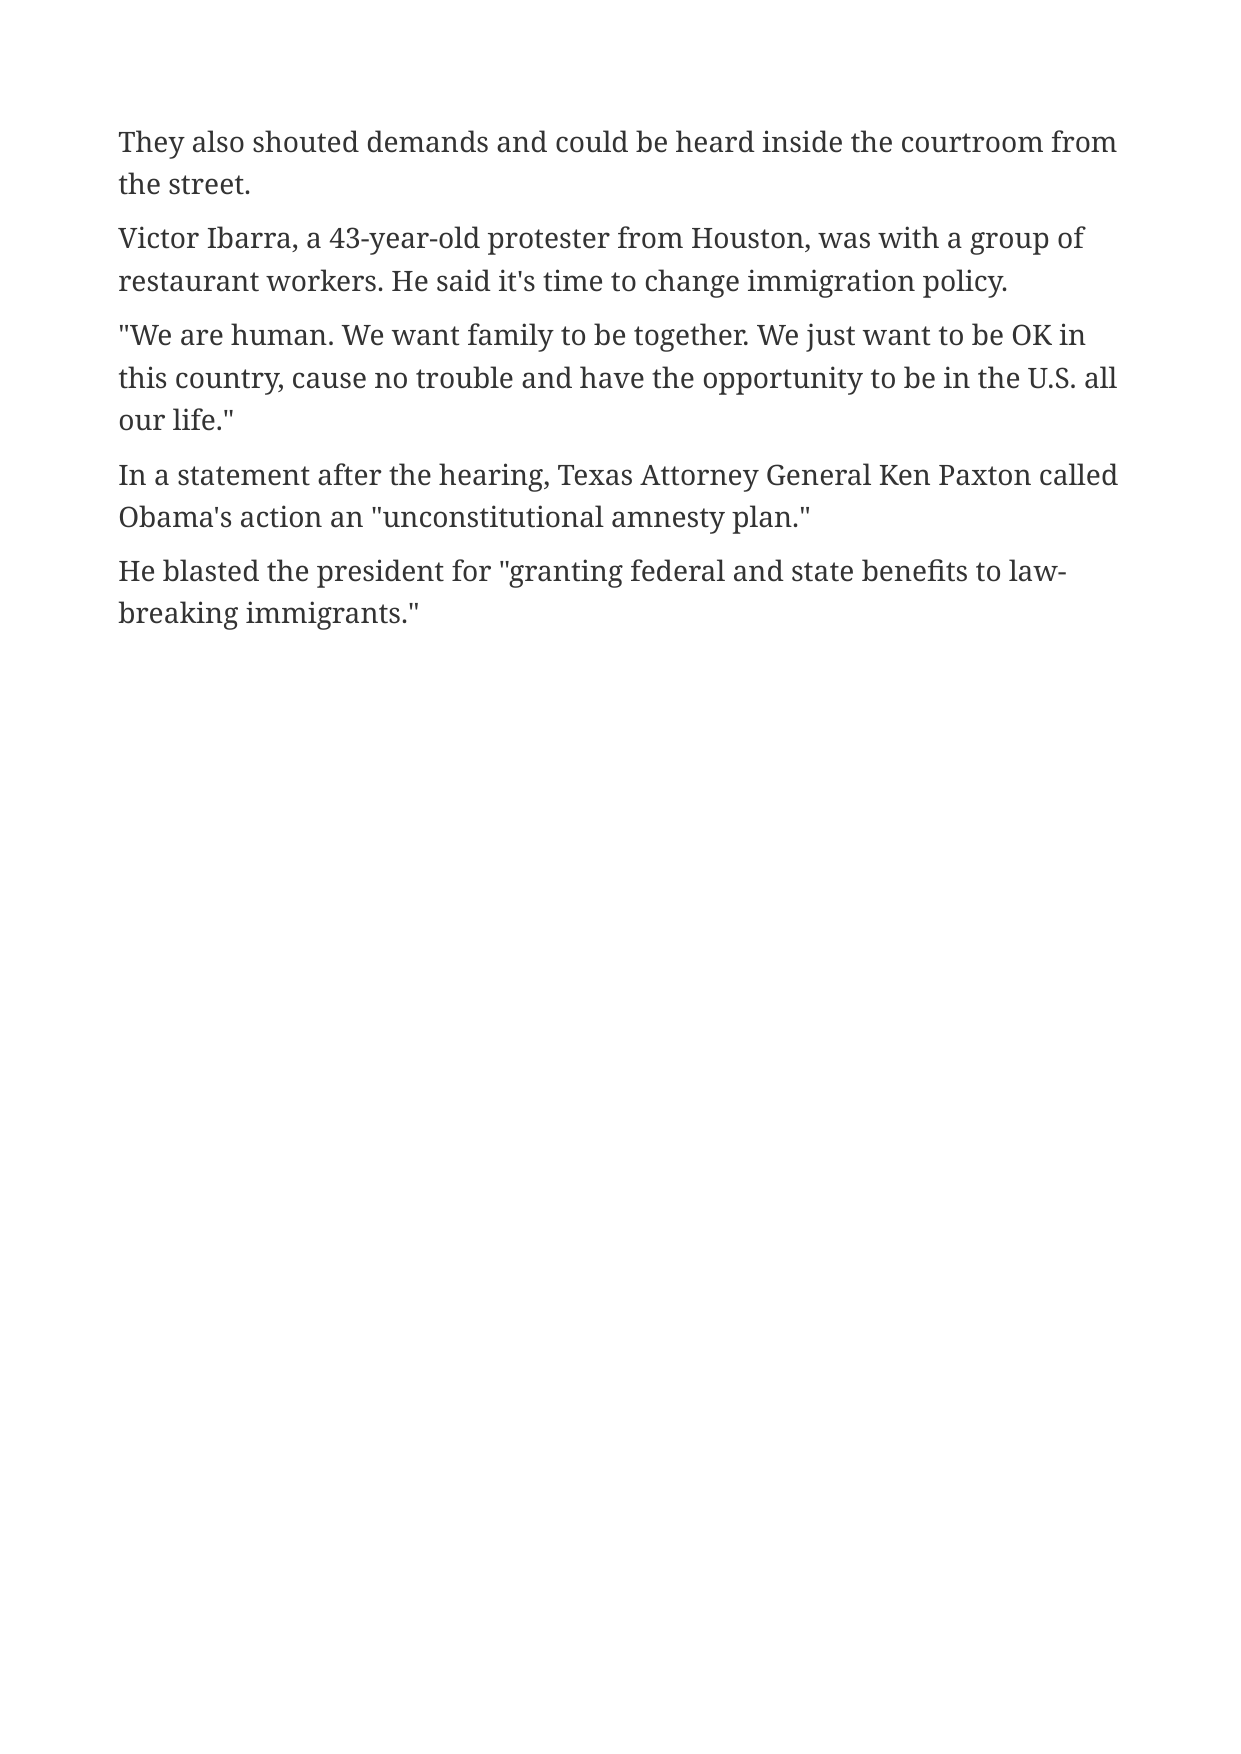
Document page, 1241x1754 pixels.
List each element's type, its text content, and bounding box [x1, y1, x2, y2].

text "We are human. We want family to be together. We just want to be OK in this country, cause no trouble and have the opportunity to be in the U.S. all our life." [118, 312, 1122, 438]
text They also shouted demands and could be heard inside the courtroom from the street. [118, 118, 1122, 202]
text In a statement after the hearing, Texas Attorney General Ken Paxton called Obama's action an "unconstitutional amnesty plan." [118, 451, 1122, 535]
text He blasted the president for "granting federal and state benefits to law-breaking immigrants." [118, 548, 1122, 632]
text Victor Ibarra, a 43-year-old protester from Houston, was with a group of restaurant workers. He said it's time to change immigration policy. [118, 215, 1122, 299]
